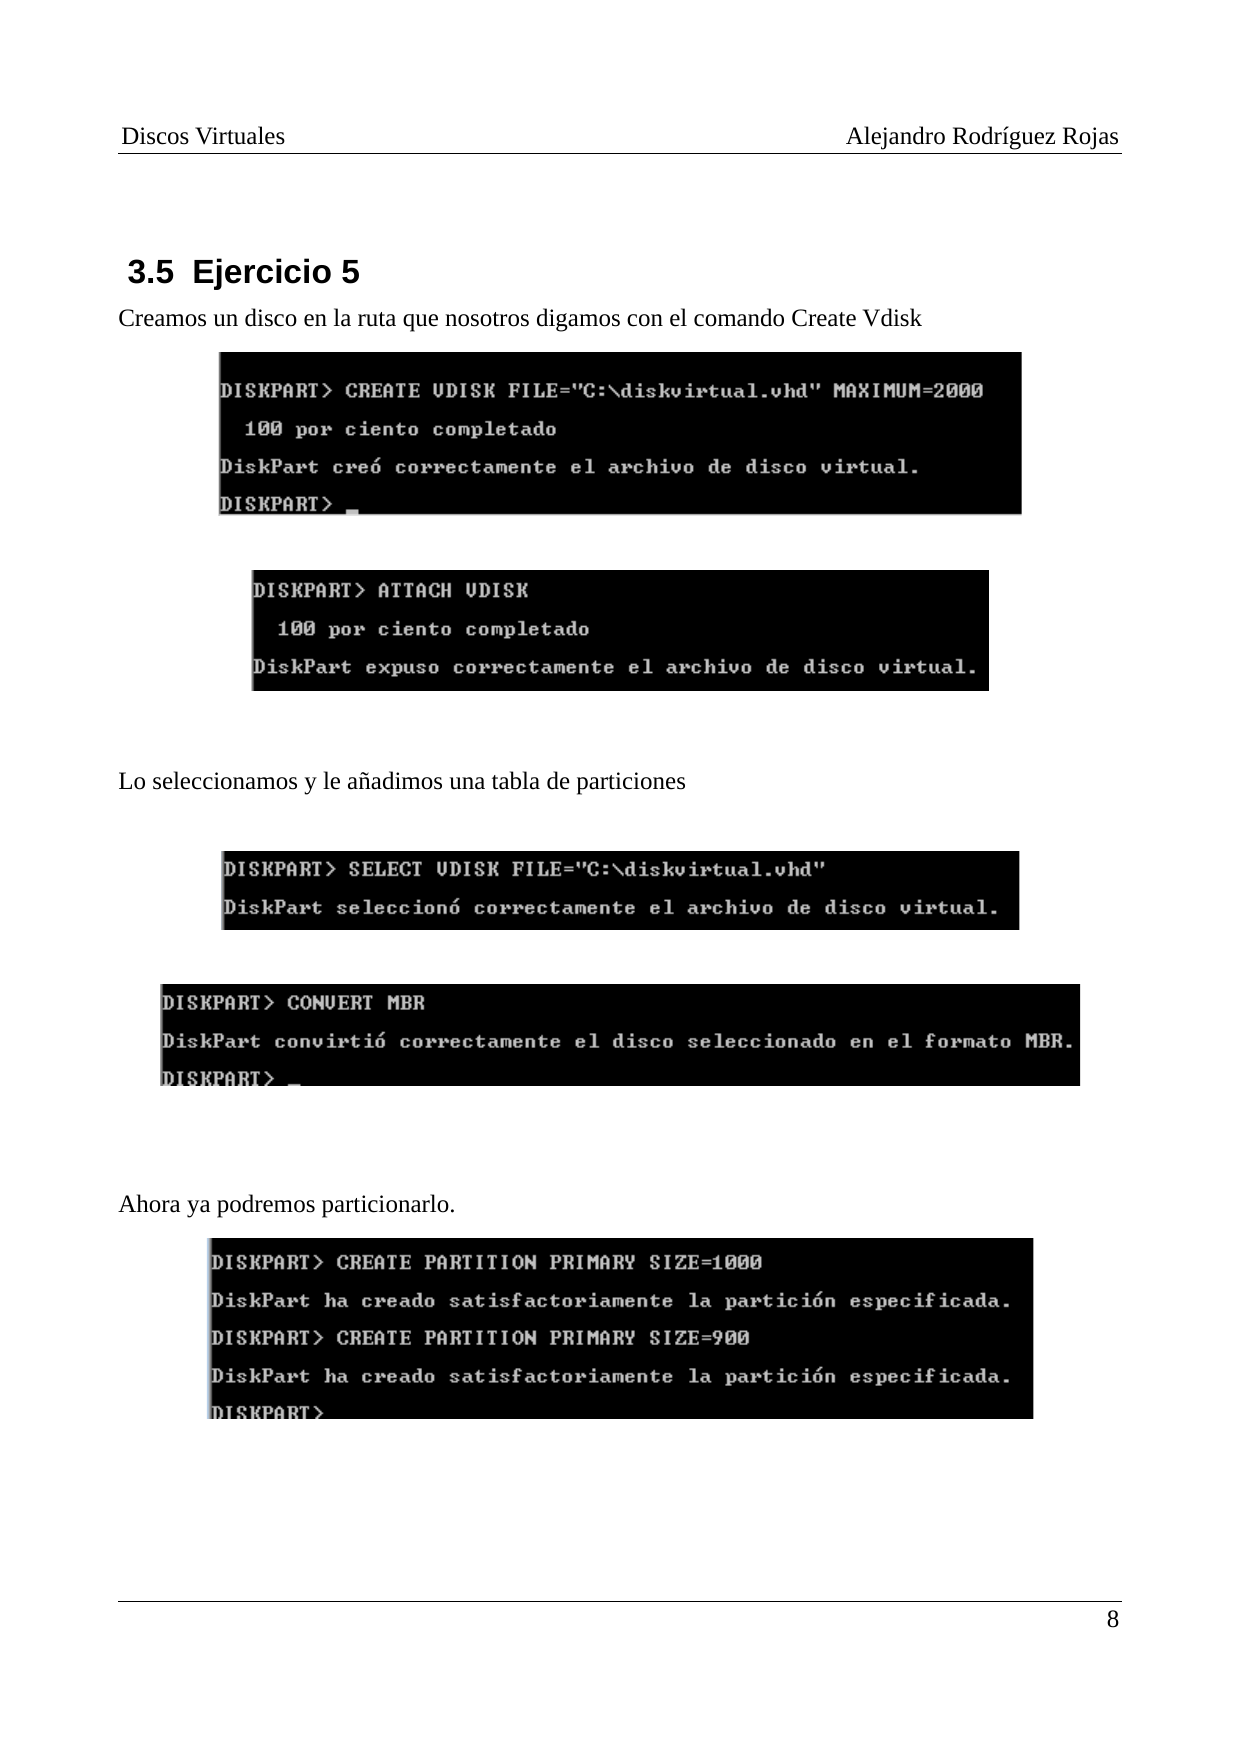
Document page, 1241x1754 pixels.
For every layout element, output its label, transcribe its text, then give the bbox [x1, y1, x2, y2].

picture [251, 570, 989, 691]
picture [160, 984, 1081, 1086]
subtitle Ejercicio 5 [118, 252, 1122, 291]
picture [218, 352, 1022, 516]
picture [206, 1238, 1034, 1419]
text Creamos un disco en la ruta que nosotros digamos con el comando Create Vdisk [118, 303, 1122, 332]
picture [221, 851, 1020, 930]
text Lo seleccionamos y le añadimos una tabla de particiones [118, 766, 1122, 795]
text Ahora ya podremos particionarlo. [118, 1189, 1122, 1218]
